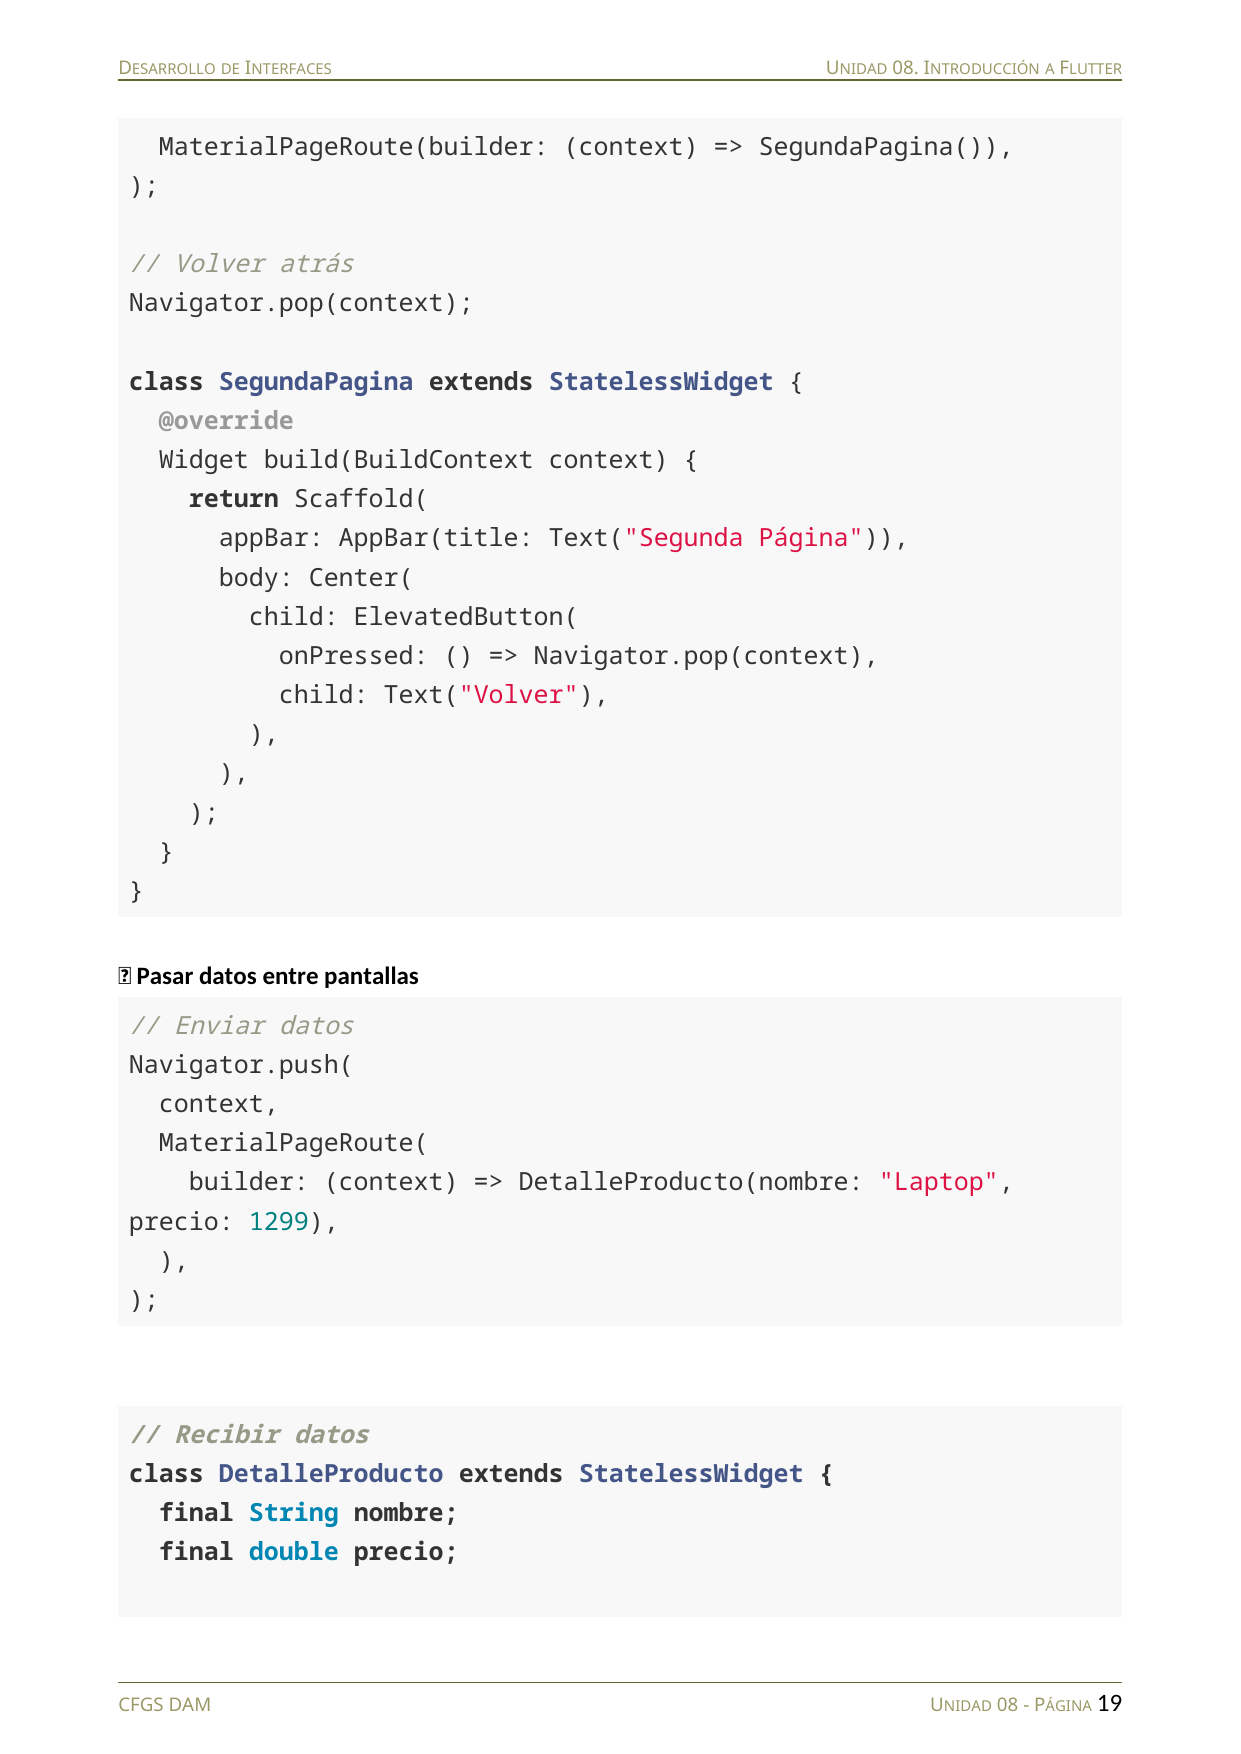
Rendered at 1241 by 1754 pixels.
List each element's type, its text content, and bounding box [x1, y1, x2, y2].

text 🔷 Pasar datos entre pantallas [118, 960, 1122, 991]
table_header MaterialPageRoute(builder: (context) => SegundaPagina()), ); // Volver atrás Navigator.pop(context); class SegundaPagina extends StatelessWidget { @override Widget build(BuildContext context) { return Scaffold( appBar: AppBar(title: Text("Segunda Página")), body: Center( child: ElevatedButton( onPressed: () => Navigator.pop(context), child: Text("Volver"), ), ), ); } } [118, 118, 1122, 917]
table_header // Recibir datos class DetalleProducto extends StatelessWidget { final String nombre; final double precio; [118, 1406, 1122, 1617]
table_header // Enviar datos Navigator.push( context, MaterialPageRoute( builder: (context) => DetalleProducto(nombre: "Laptop", precio: 1299), ), ); [118, 997, 1122, 1326]
